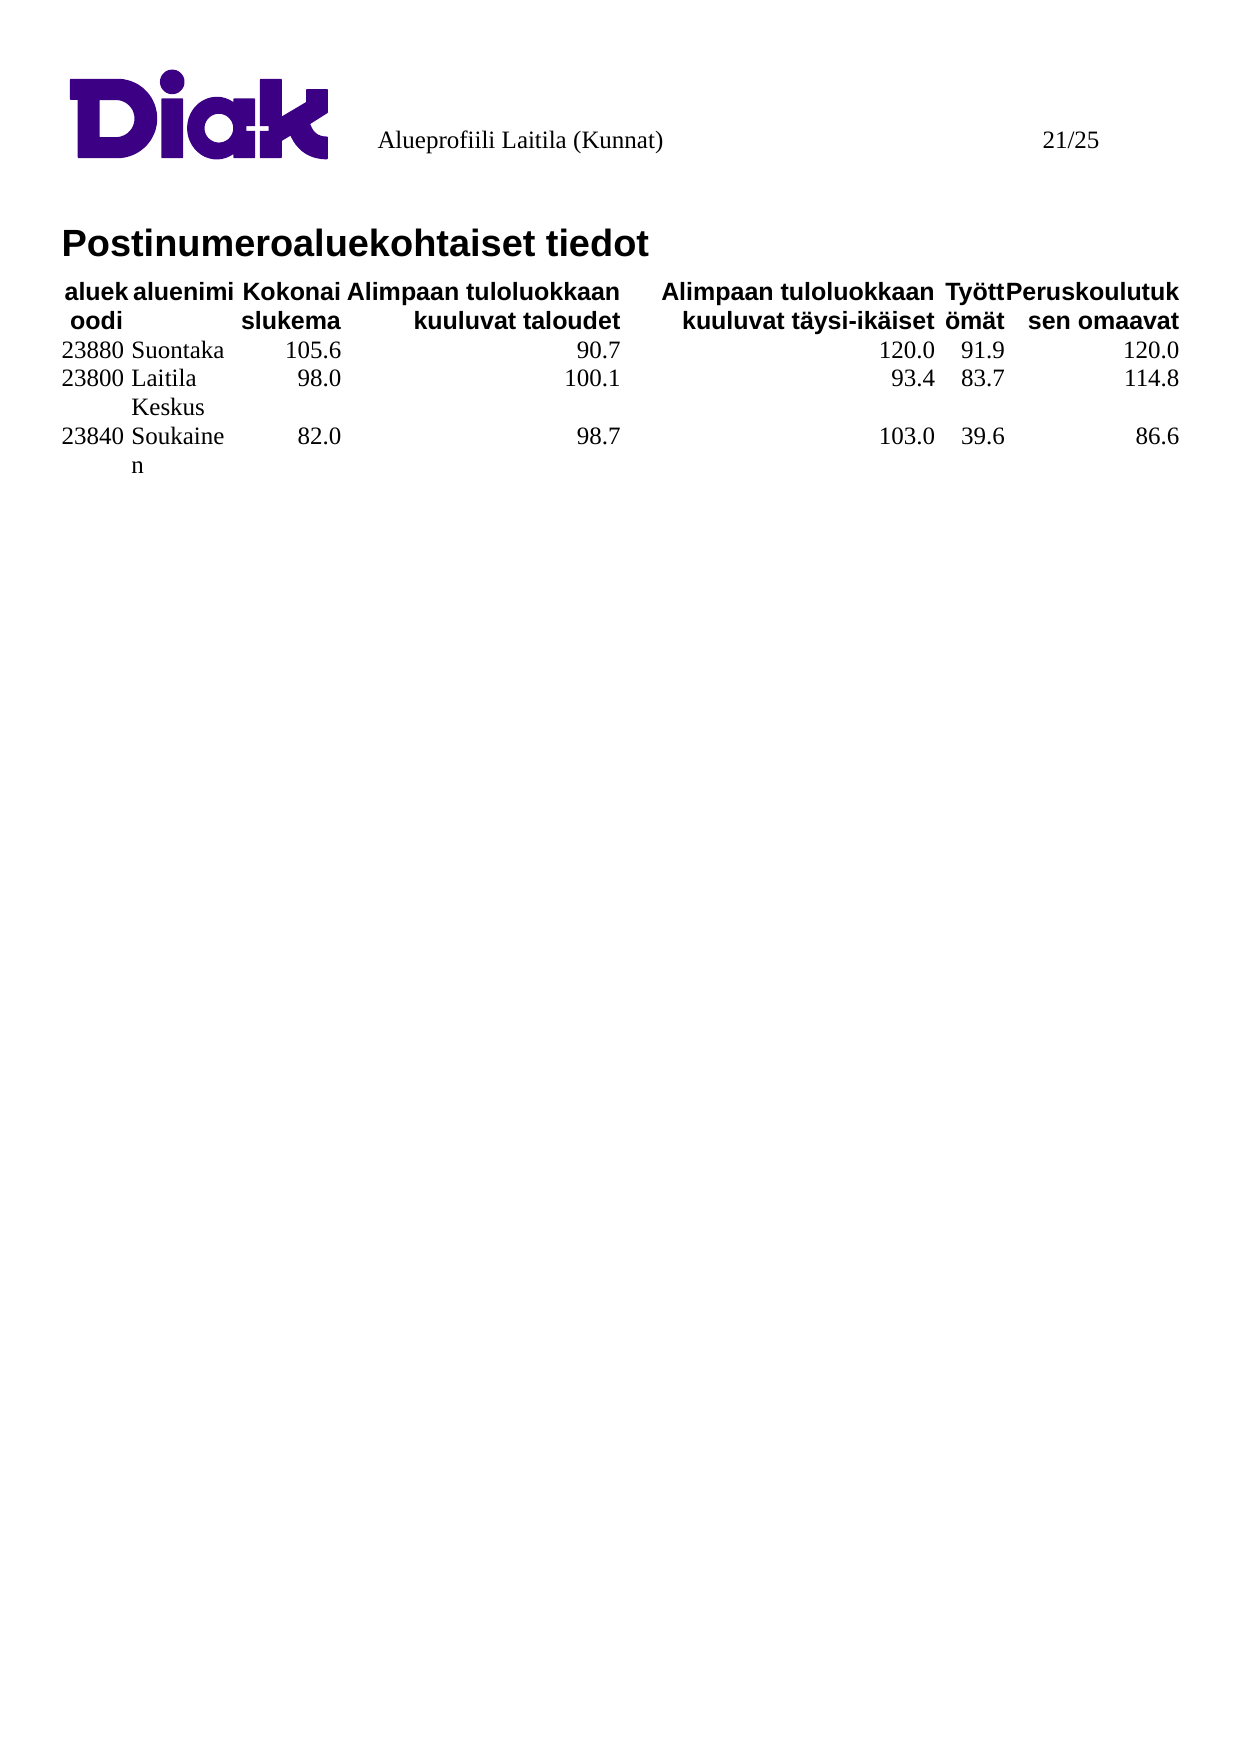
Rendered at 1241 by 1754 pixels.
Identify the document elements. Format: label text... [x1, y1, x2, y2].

table_cell Laitila Keskus [131, 364, 236, 421]
table_cell 23840 [61, 421, 131, 478]
table_cell 100.1 [341, 364, 620, 421]
table_cell 103.0 [620, 421, 934, 478]
table_cell 23880 [61, 335, 131, 363]
table_header Kokonaislukema [236, 277, 341, 335]
table_cell 93.4 [620, 364, 934, 421]
table_header Alimpaan tuloluokkaan kuuluvat täysi-ikäiset [620, 277, 934, 335]
table_cell 120.0 [620, 335, 934, 363]
table_cell Soukainen [131, 421, 236, 478]
table_cell 120.0 [1004, 335, 1179, 363]
table_cell Suontaka [131, 335, 236, 363]
table_header aluekoodi [61, 277, 131, 335]
table_cell 105.6 [236, 335, 341, 363]
table_cell 86.6 [1004, 421, 1179, 478]
table_cell 82.0 [236, 421, 341, 478]
table_cell 23800 [61, 364, 131, 421]
table_header Peruskoulutuksen omaavat [1004, 277, 1179, 335]
table_cell 98.0 [236, 364, 341, 421]
table_cell 98.7 [341, 421, 620, 478]
subtitle Postinumeroaluekohtaiset tiedot [61, 221, 1179, 265]
table_header Työttömät [935, 277, 1004, 335]
table_header Alimpaan tuloluokkaan kuuluvat taloudet [341, 277, 620, 335]
table_cell 91.9 [935, 335, 1004, 363]
table_cell 114.8 [1004, 364, 1179, 421]
table_cell 83.7 [935, 364, 1004, 421]
table_cell 39.6 [935, 421, 1004, 478]
table_cell 90.7 [341, 335, 620, 363]
table_header aluenimi [131, 277, 236, 335]
